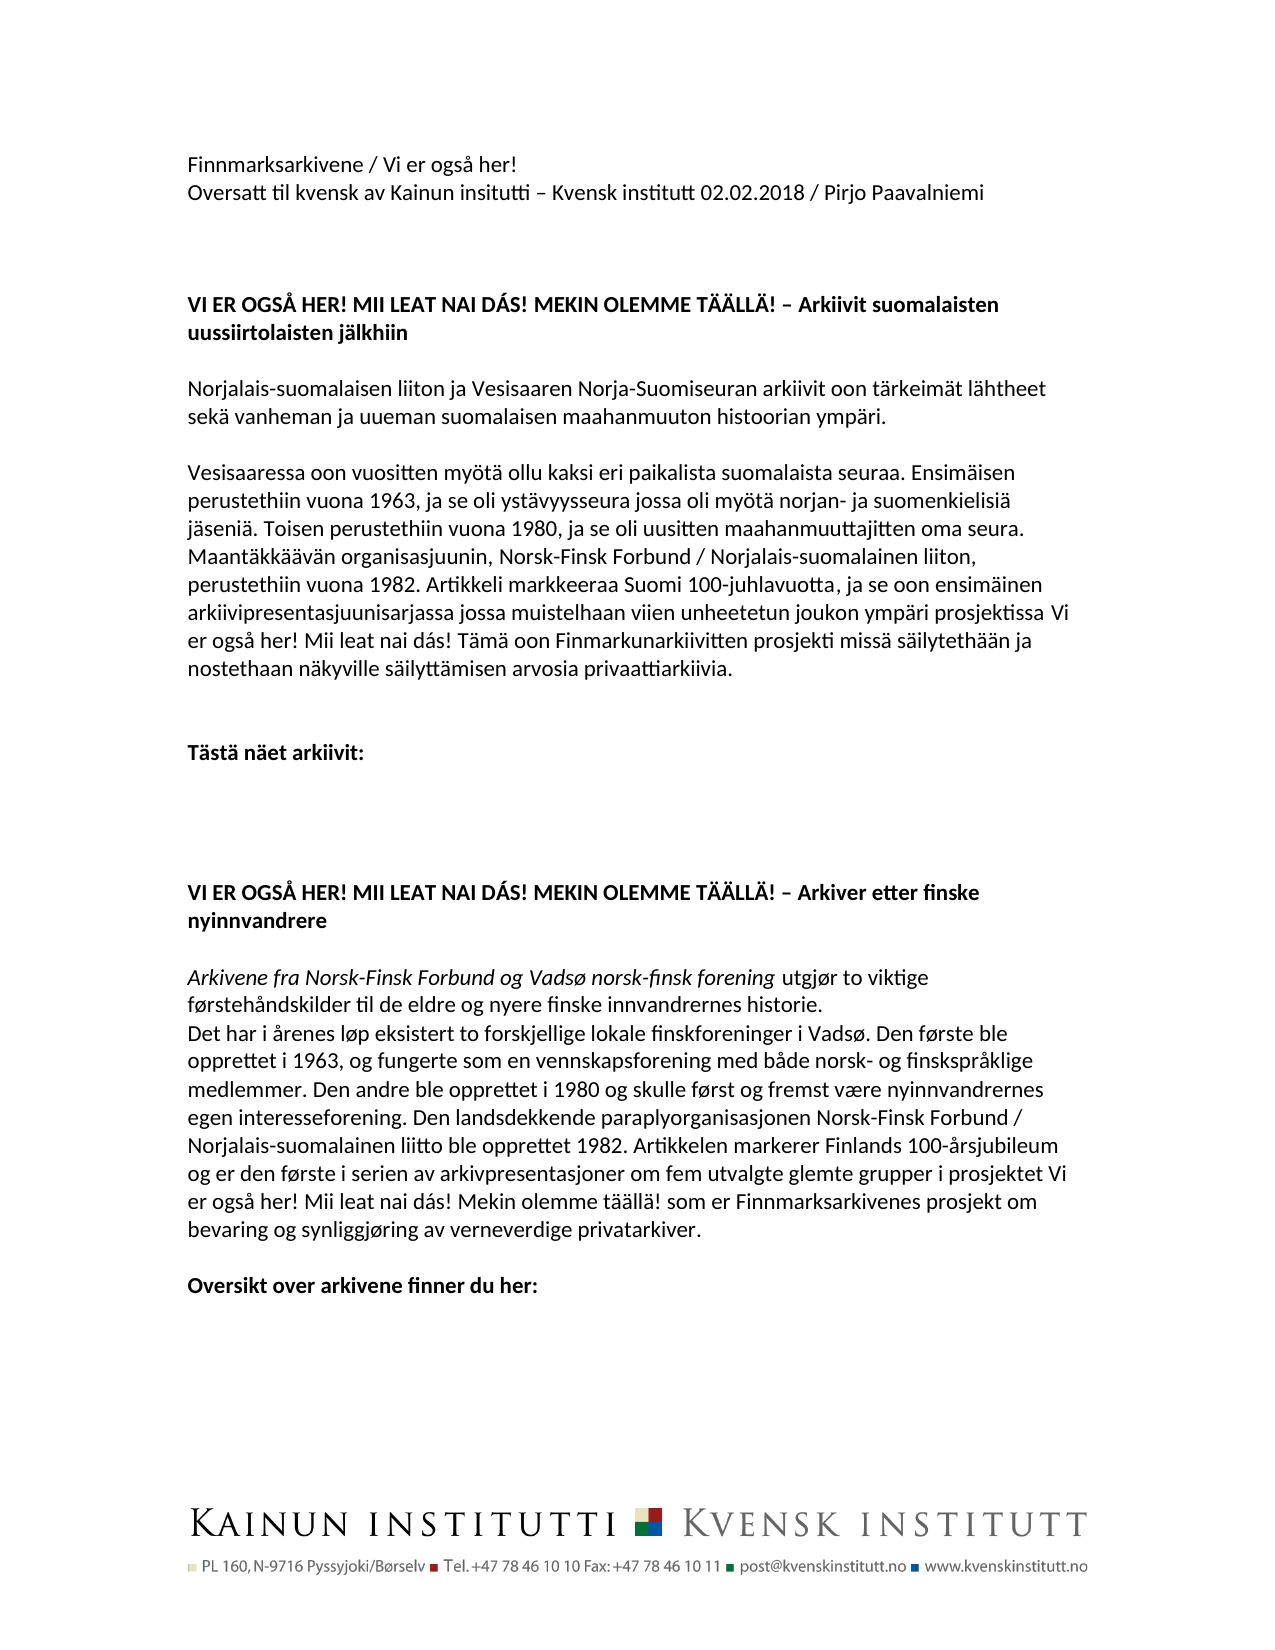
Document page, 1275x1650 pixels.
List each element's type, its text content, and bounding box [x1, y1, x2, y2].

text Oversikt over arkivene finner du her: [187, 1271, 1087, 1299]
text Norjalais-suomalaisen liiton ja Vesisaaren Norja-Suomiseuran arkiivit oon tärkeimät lähtheet sekä vanheman ja uueman suomalaisen maahanmuuton histoorian ympäri. [187, 374, 1087, 430]
text Finnmarksarkivene / Vi er også her! [187, 150, 1087, 178]
picture [187, 1508, 1088, 1577]
text VI ER OGSÅ HER! MII LEAT NAI DÁS! MEKIN OLEMME TÄÄLLÄ! – Arkiivit suomalaisten uussiirtolaisten jälkhiin [187, 290, 1087, 346]
text VI ER OGSÅ HER! MII LEAT NAI DÁS! MEKIN OLEMME TÄÄLLÄ! – Arkiver etter finske nyinnvandrere [187, 878, 1087, 934]
text Vesisaaressa oon vuositten myötä ollu kaksi eri paikalista suomalaista seuraa. Ensimäisen perustethiin vuona 1963, ja se oli ystävyysseura jossa oli myötä norjan- ja suomenkielisiä jäseniä. Toisen perustethiin vuona 1980, ja se oli uusitten maahanmuuttajitten oma seura. Maantäkkäävän organisasjuunin, Norsk-Finsk Forbund / Norjalais-suomalainen liiton, perustethiin vuona 1982. Artikkeli markkeeraa Suomi 100-juhlavuotta, ja se oon ensimäinen arkiivipresentasjuunisarjassa jossa muistelhaan viien unheetetun joukon ympäri prosjektissa Vi er også her! Mii leat nai dás! Tämä oon Finmarkunarkiivitten prosjekti missä säilytethään ja nostethaan näkyville säilyttämisen arvosia privaattiarkiivia. [187, 458, 1087, 682]
text Det har i årenes løp eksistert to forskjellige lokale finskforeninger i Vadsø. Den første ble opprettet i 1963, og fungerte som en vennskapsforening med både norsk- og finskspråklige medlemmer. Den andre ble opprettet i 1980 og skulle først og fremst være nyinnvandrernes egen interesseforening. Den landsdekkende paraplyorganisasjonen Norsk-Finsk Forbund / Norjalais-suomalainen liitto ble opprettet 1982. Artikkelen markerer Finlands 100-årsjubileum og er den første i serien av arkivpresentasjoner om fem utvalgte glemte grupper i prosjektet Vi er også her! Mii leat nai dás! Mekin olemme täällä! som er Finnmarksarkivenes prosjekt om bevaring og synliggjøring av verneverdige privatarkiver. [187, 1019, 1087, 1243]
text Oversatt til kvensk av Kainun insitutti – Kvensk institutt 02.02.2018 / Pirjo Paavalniemi [187, 178, 1087, 206]
text Arkivene fra Norsk-Finsk Forbund og Vadsø norsk-finsk forening utgjør to viktige førstehåndskilder til de eldre og nyere finske innvandrernes historie. [187, 963, 1087, 1019]
text Tästä näet arkiivit: [187, 738, 1087, 766]
